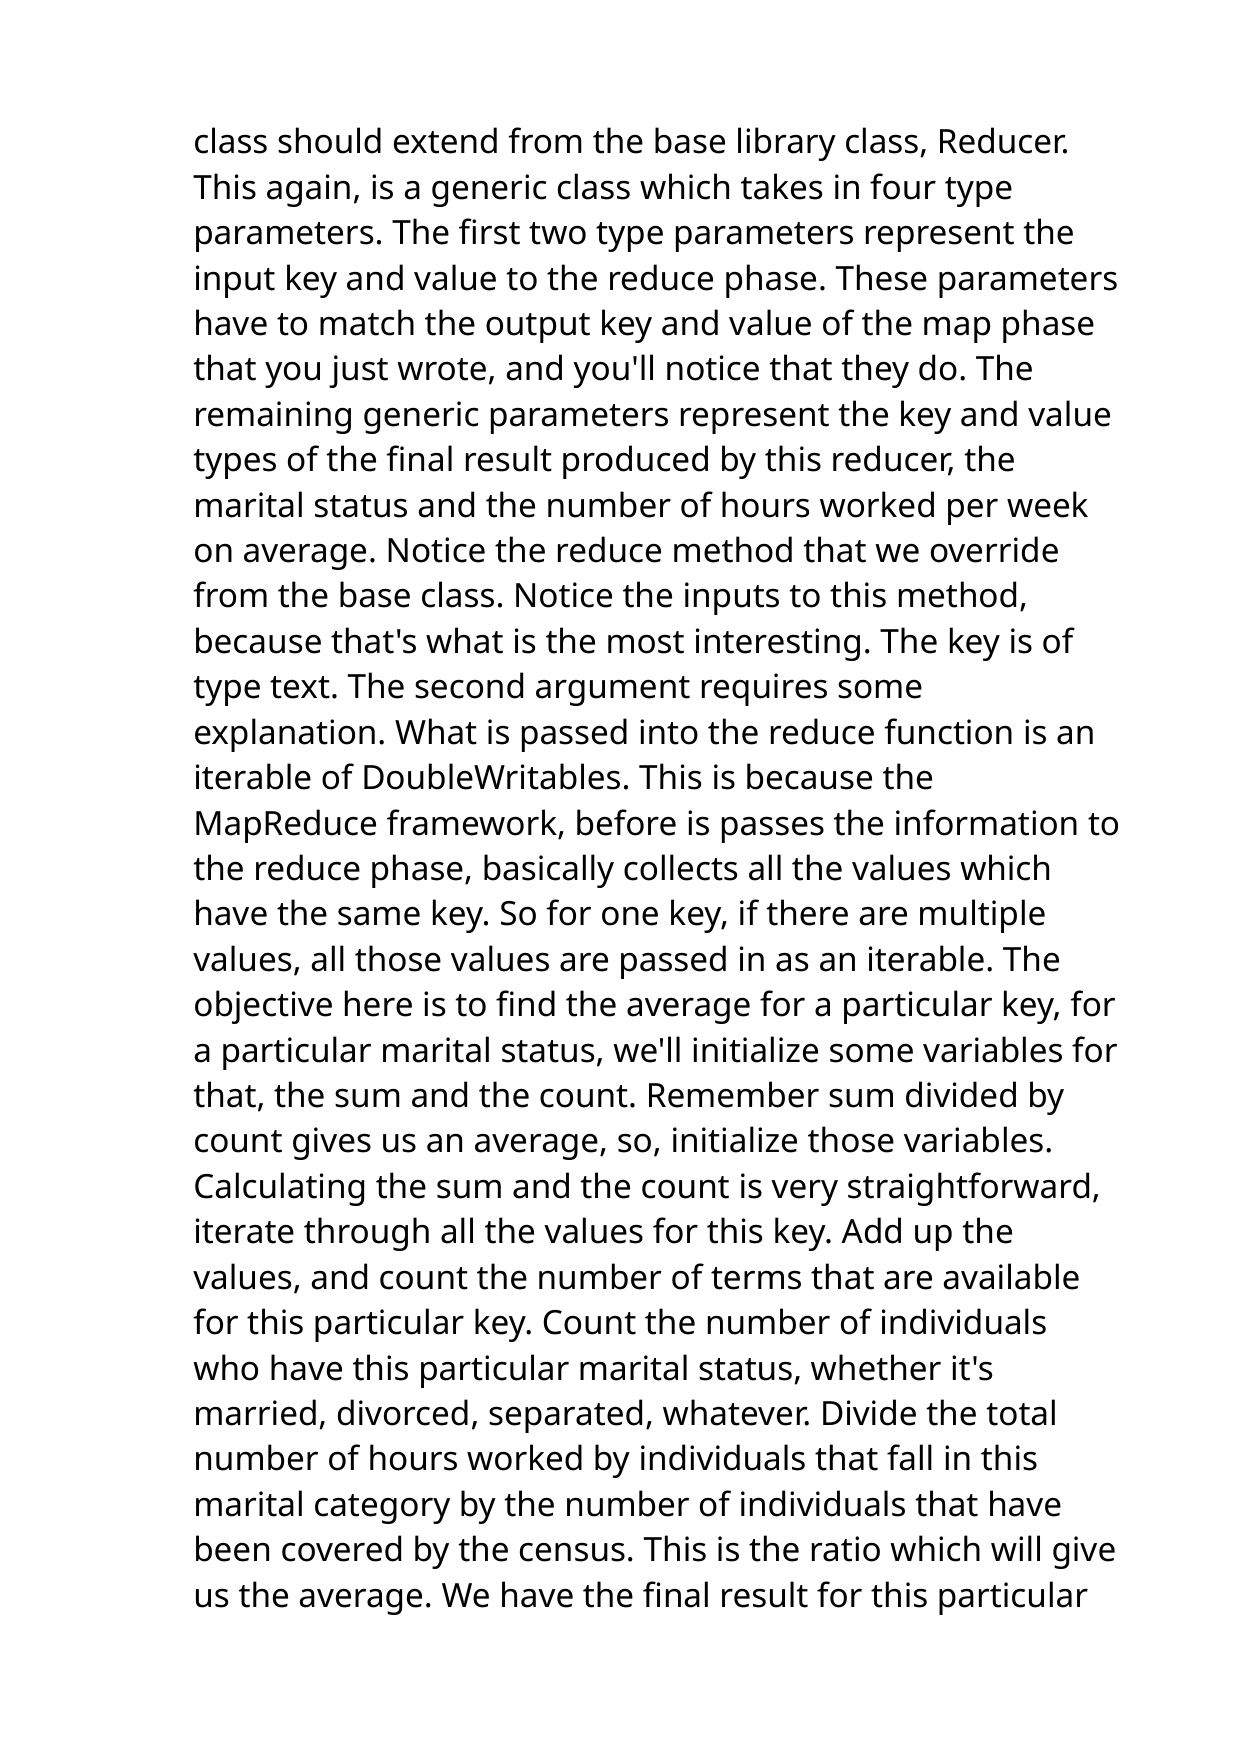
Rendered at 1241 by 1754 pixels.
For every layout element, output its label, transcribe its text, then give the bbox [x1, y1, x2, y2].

list class should extend from the base library class, Reducer. This again, is a generic class which takes in four type parameters. The first two type parameters represent the input key and value to the reduce phase. These parameters have to match the output key and value of the map phase that you just wrote, and you'll notice that they do. The remaining generic parameters represent the key and value types of the final result produced by this reducer, the marital status and the number of hours worked per week on average. Notice the reduce method that we override from the base class. Notice the inputs to this method, because that's what is the most interesting. The key is of type text. The second argument requires some explanation. What is passed into the reduce function is an iterable of DoubleWritables. This is because the MapReduce framework, before is passes the information to the reduce phase, basically collects all the values which have the same key. So for one key, if there are multiple values, all those values are passed in as an iterable. The objective here is to find the average for a particular key, for a particular marital status, we'll initialize some variables for that, the sum and the count. Remember sum divided by count gives us an average, so, initialize those variables. Calculating the sum and the count is very straightforward, iterate through all the values for this key. Add up the values, and count the number of terms that are available for this particular key. Count the number of individuals who have this particular marital status, whether it's married, divorced, separated, whatever. Divide the total number of hours worked by individuals that fall in this marital category by the number of individuals that have been covered by the census. This is the ratio which will give us the average. We have the final result for this particular [156, 118, 1122, 1617]
